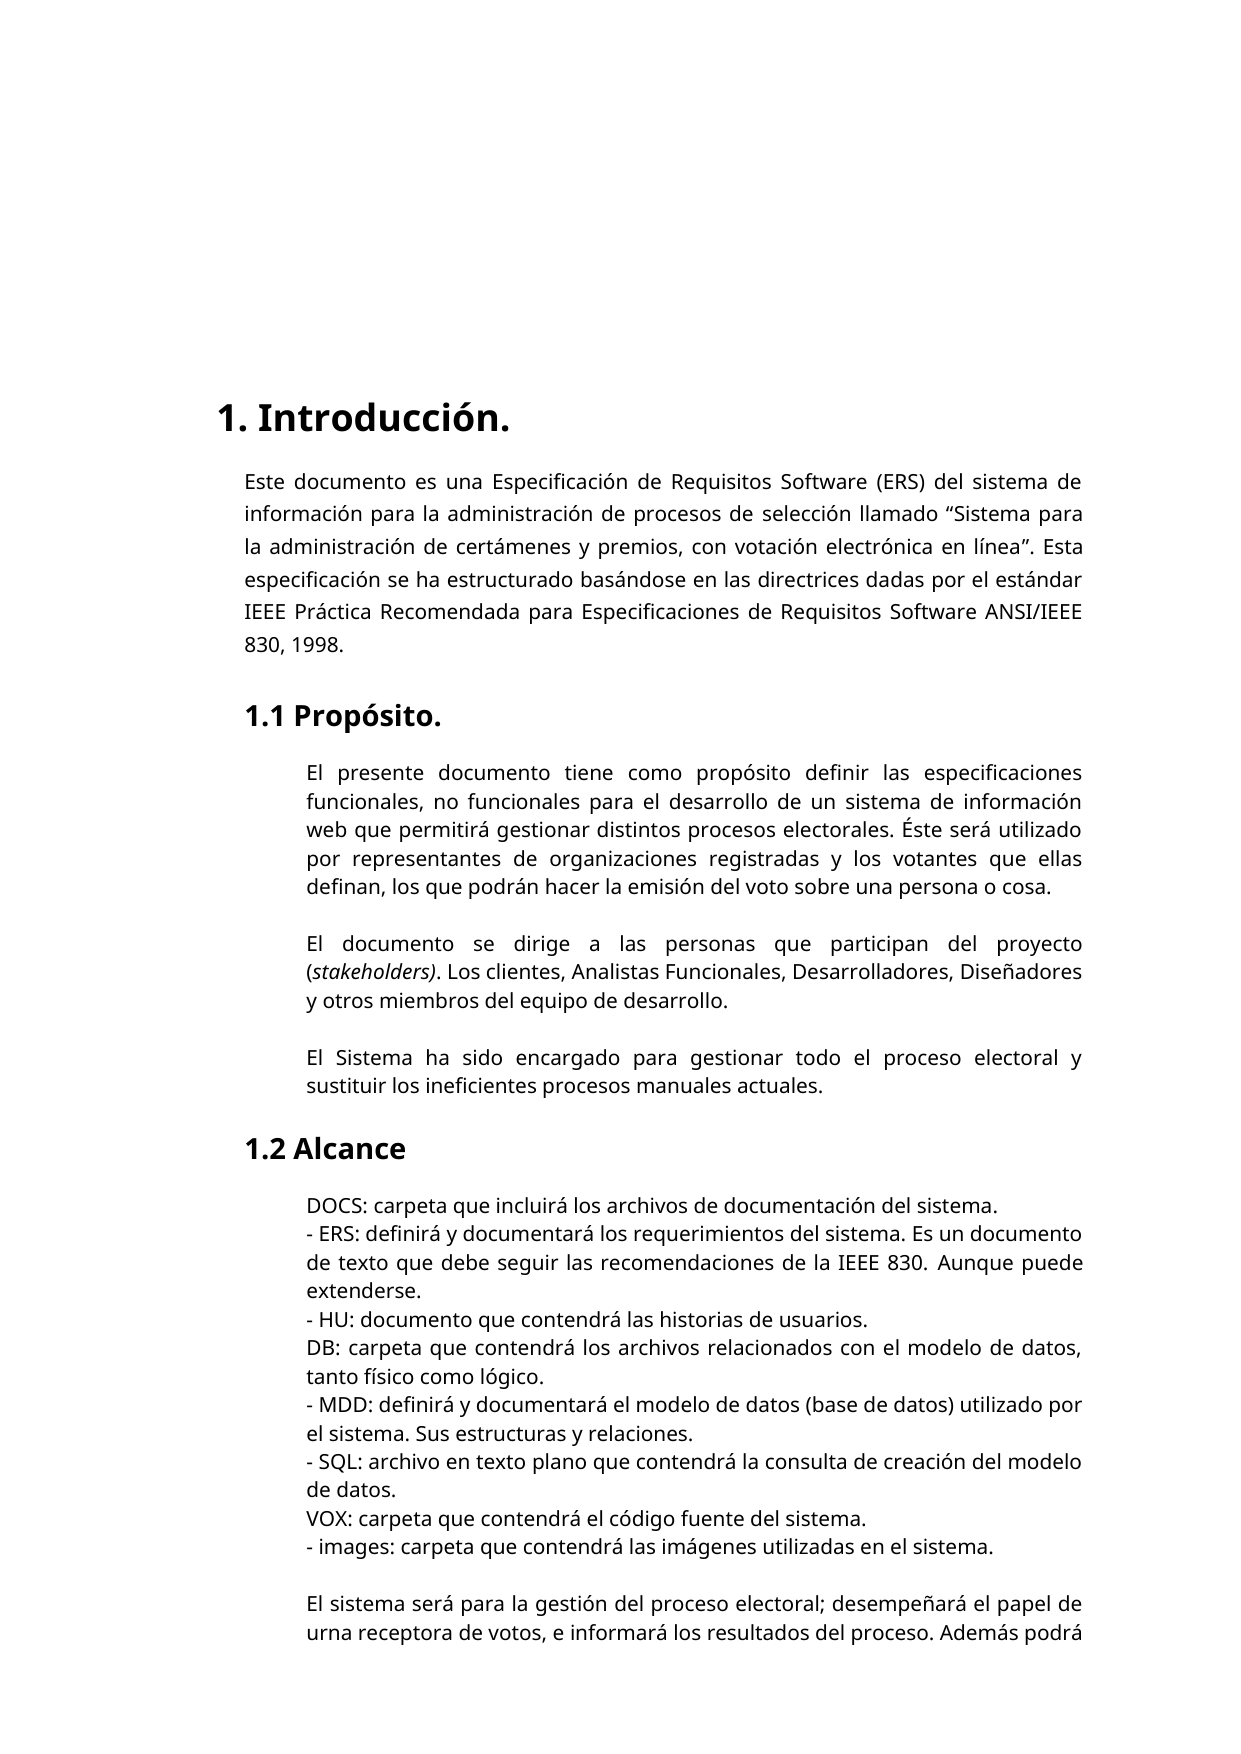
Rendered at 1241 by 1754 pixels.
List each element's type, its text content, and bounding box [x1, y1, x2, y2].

text - MDD: definirá y documentará el modelo de datos (base de datos) utilizado por el sistema. Sus estructuras y relaciones. [306, 1390, 1083, 1447]
text El Sistema ha sido encargado para gestionar todo el proceso electoral y sustituir los ineficientes procesos manuales actuales. [306, 1043, 1083, 1099]
text El presente documento tiene como propósito definir las especificaciones funcionales, no funcionales para el desarrollo de un sistema de información web que permitirá gestionar distintos procesos electorales. Éste será utilizado por representantes de organizaciones registradas y los votantes que ellas definan, los que podrán hacer la emisión del voto sobre una persona o cosa. [306, 758, 1083, 901]
text DOCS: carpeta que incluirá los archivos de documentación del sistema. [306, 1191, 1083, 1219]
text 1.1 Propósito. [244, 695, 1083, 735]
text - ERS: definirá y documentará los requerimientos del sistema. Es un documento de texto que debe seguir las recomendaciones de la IEEE 830. Aunque puede extenderse. [306, 1219, 1083, 1305]
text VOX: carpeta que contendrá el código fuente del sistema. [306, 1504, 1083, 1532]
text DB: carpeta que contendrá los archivos relacionados con el modelo de datos, tanto físico como lógico. [306, 1333, 1083, 1390]
text 1.2 Alcance [244, 1128, 1083, 1168]
text - HU: documento que contendrá las historias de usuarios. [306, 1305, 1083, 1333]
text El sistema será para la gestión del proceso electoral; desempeñará el papel de urna receptora de votos, e informará los resultados del proceso. Además podrá [306, 1589, 1083, 1646]
text - SQL: archivo en texto plano que contendrá la consulta de creación del modelo de datos. [306, 1447, 1083, 1504]
text 1. Introducción. [216, 391, 1083, 442]
text Este documento es una Especificación de Requisitos Software (ERS) del sistema de información para la administración de procesos de selección llamado “Sistema para la administración de certámenes y premios, con votación electrónica en línea”. Esta especificación se ha estructurado basándose en las directrices dadas por el estándar IEEE Práctica Recomendada para Especificaciones de Requisitos Software ANSI/IEEE 830, 1998. [244, 467, 1083, 658]
text El documento se dirige a las personas que participan del proyecto (stakeholders). Los clientes, Analistas Funcionales, Desarrolladores, Diseñadores y otros miembros del equipo de desarrollo. [306, 929, 1083, 1014]
text - images: carpeta que contendrá las imágenes utilizadas en el sistema. [306, 1532, 1083, 1561]
